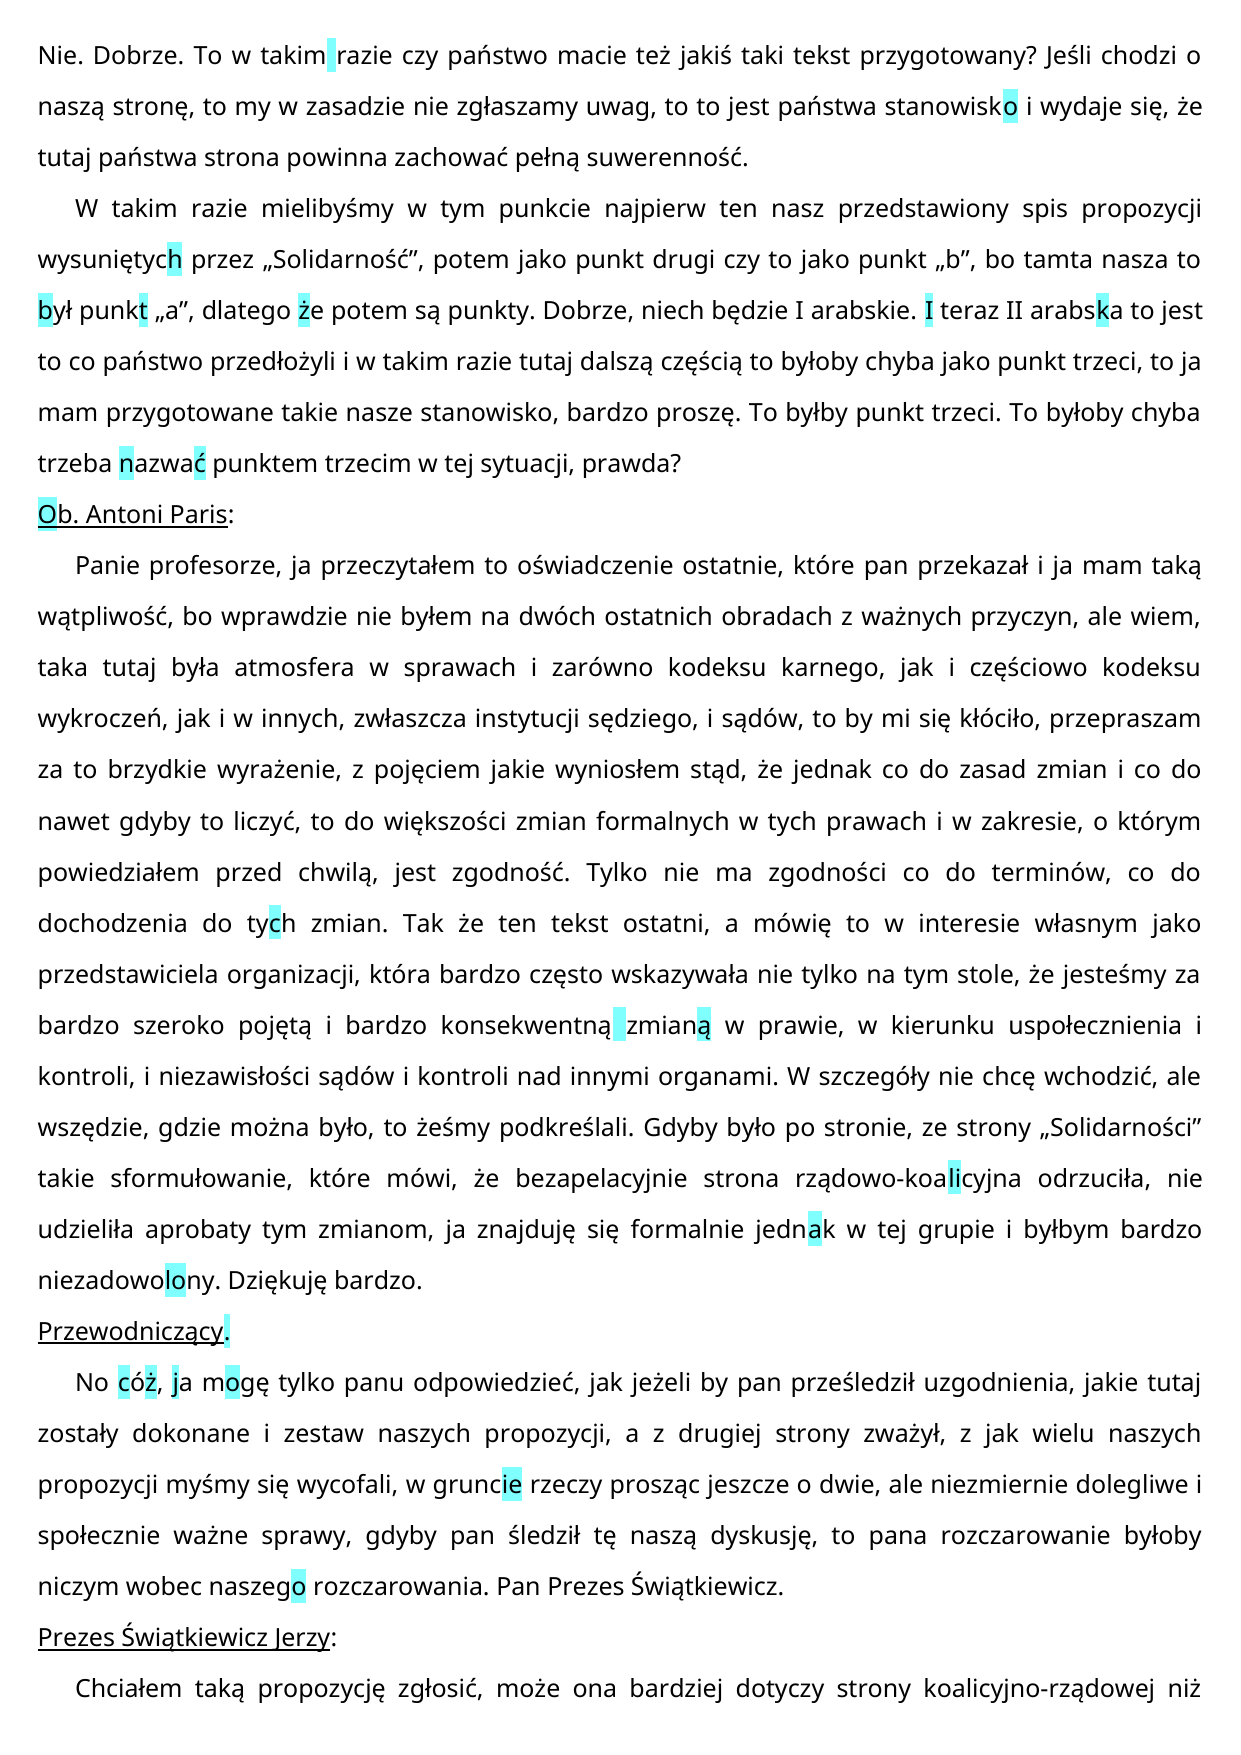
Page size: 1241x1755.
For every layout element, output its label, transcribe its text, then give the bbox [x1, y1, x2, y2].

text No cóż, ja mogę tylko panu odpowiedzieć, jak jeżeli by pan prześledził uzgodnienia, jakie tutaj zostały dokonane i zestaw naszych propozycji, a z drugiej strony zważył, z jak wielu naszych propozycji myśmy się wycofali, w gruncie rzeczy prosząc jeszcze o dwie, ale niezmiernie dolegliwe i społecznie ważne sprawy, gdyby pan śledził tę naszą dyskusję, to pana rozczarowanie byłoby niczym wobec naszego rozczarowania. Pan Prezes Świątkiewicz. [37, 1364, 1203, 1603]
text Prezes Świątkiewicz Jerzy: [37, 1620, 1203, 1654]
text W takim razie mielibyśmy w tym punkcie najpierw ten nasz przedstawiony spis propozycji wysuniętych przez „Solidarność”, potem jako punkt drugi czy to jako punkt „b”, bo tamta nasza to był punkt „a”, dlatego że potem są punkty. Dobrze, niech będzie I arabskie. I teraz II arabska to jest to co państwo przedłożyli i w takim razie tutaj dalszą częścią to byłoby chyba jako punkt trzeci, to ja mam przygotowane takie nasze stanowisko, bardzo proszę. To byłby punkt trzeci. To byłoby chyba trzeba nazwać punktem trzecim w tej sytuacji, prawda? [37, 191, 1203, 480]
text Panie profesorze, ja przeczytałem to oświadczenie ostatnie, które pan przekazał i ja mam taką wątpliwość, bo wprawdzie nie byłem na dwóch ostatnich obradach z ważnych przyczyn, ale wiem, taka tutaj była atmosfera w sprawach i zarówno kodeksu karnego, jak i częściowo kodeksu wykroczeń, jak i w innych, zwłaszcza instytucji sędziego, i sądów, to by mi się kłóciło, przepraszam za to brzydkie wyrażenie, z pojęciem jakie wyniosłem stąd, że jednak co do zasad zmian i co do nawet gdyby to liczyć, to do większości zmian formalnych w tych prawach i w zakresie, o którym powiedziałem przed chwilą, jest zgodność. Tylko nie ma zgodności co do terminów, co do dochodzenia do tych zmian. Tak że ten tekst ostatni, a mówię to w interesie własnym jako przedstawiciela organizacji, która bardzo często wskazywała nie tylko na tym stole, że jesteśmy za bardzo szeroko pojętą i bardzo konsekwentną zmianą w prawie, w kierunku uspołecznienia i kontroli, i niezawisłości sądów i kontroli nad innymi organami. W szczegóły nie chcę wchodzić, ale wszędzie, gdzie można było, to żeśmy podkreślali. Gdyby było po stronie, ze strony „Solidarności” takie sformułowanie, które mówi, że bezapelacyjnie strona rządowo-koalicyjna odrzuciła, nie udzieliła aprobaty tym zmianom, ja znajduję się formalnie jednak w tej grupie i byłbym bardzo niezadowolony. Dziękuję bardzo. [37, 548, 1203, 1297]
text Ob. Antoni Paris: [37, 497, 1203, 531]
text Przewodniczący. [37, 1313, 1203, 1348]
text Chciałem taką propozycję zgłosić, może ona bardziej dotyczy strony koalicyjno-rządowej niż [37, 1671, 1203, 1705]
text Nie. Dobrze. To w takim razie czy państwo macie też jakiś taki tekst przygotowany? Jeśli chodzi o naszą stronę, to my w zasadzie nie zgłaszamy uwag, to to jest państwa stanowisko i wydaje się, że tutaj państwa strona powinna zachować pełną suwerenność. [37, 37, 1203, 174]
